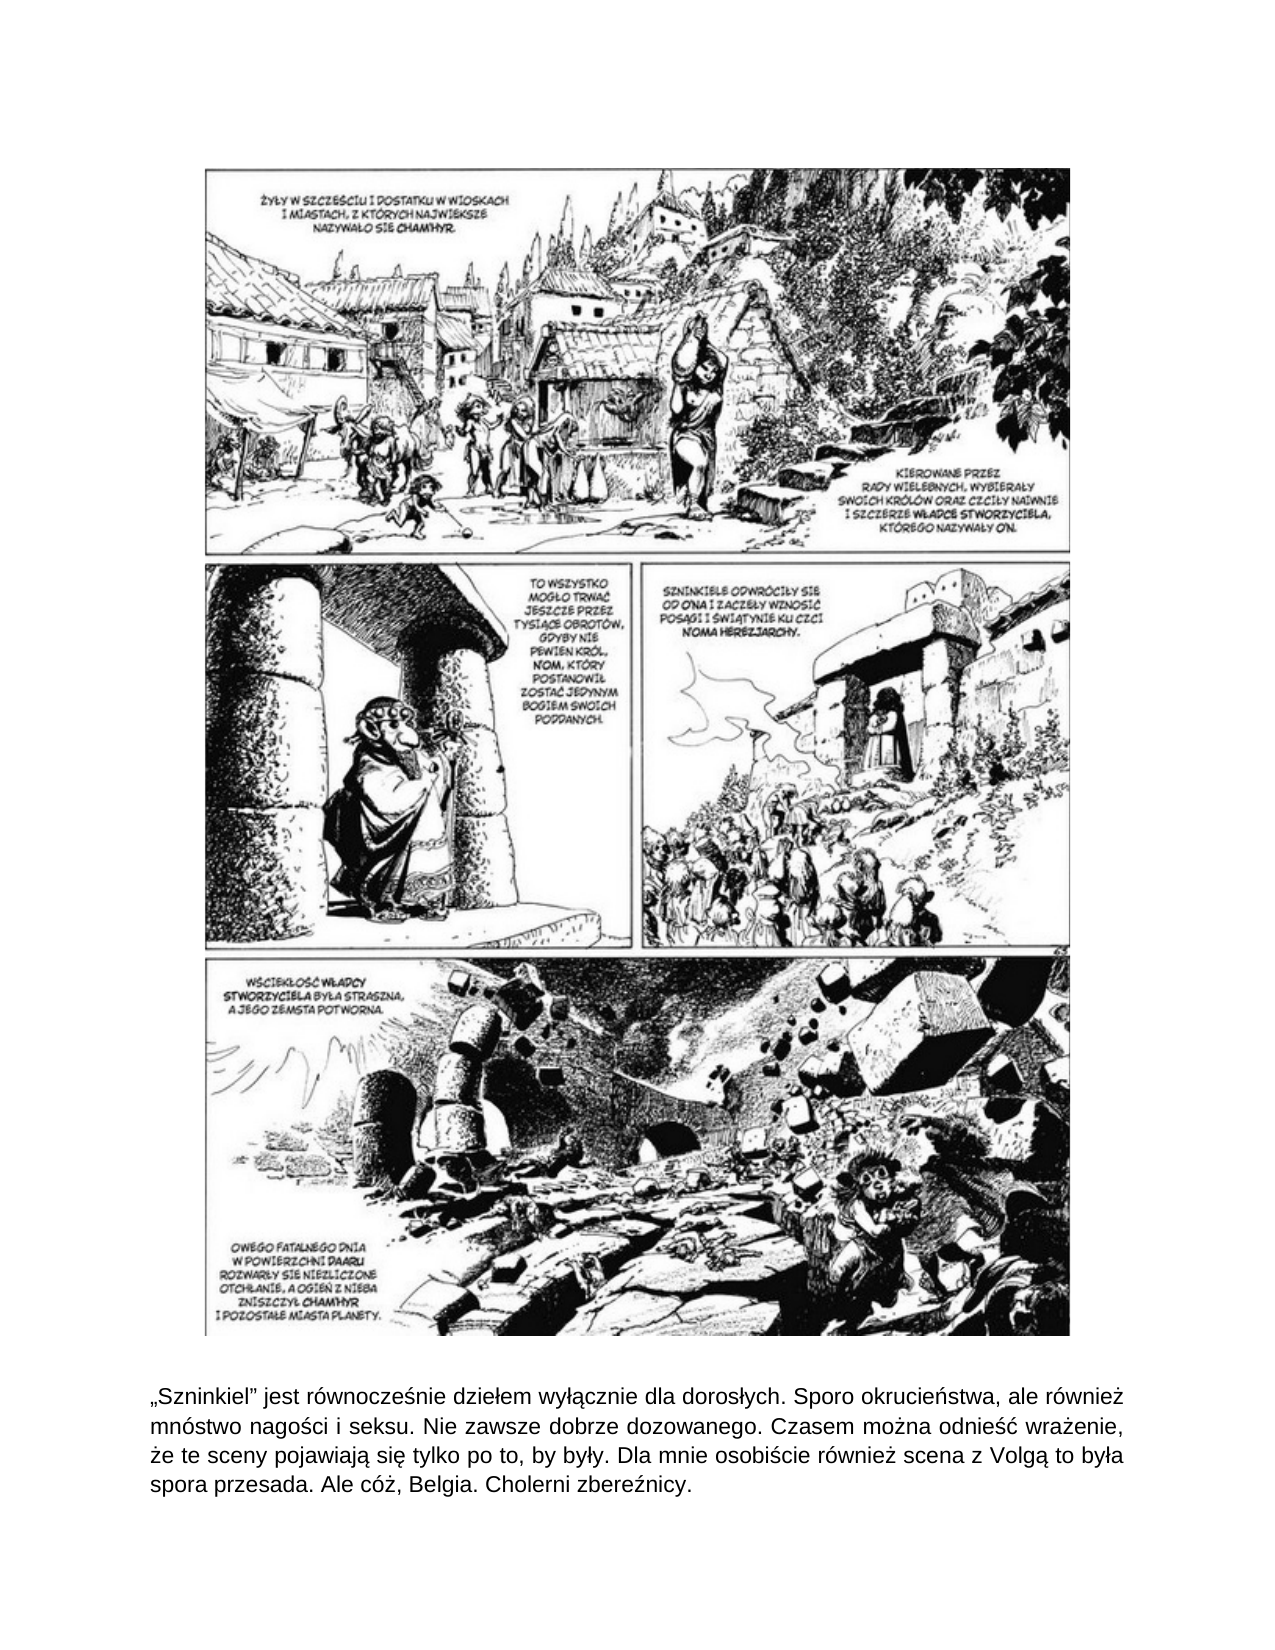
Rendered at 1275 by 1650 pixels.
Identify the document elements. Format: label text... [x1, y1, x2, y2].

picture [204, 168, 1071, 1336]
text „Szninkiel” jest równocześnie dziełem wyłącznie dla dorosłych. Sporo okrucieństwa, ale również mnóstwo nagości i seksu. Nie zawsze dobrze dozowanego. Czasem można odnieść wrażenie, że te sceny pojawiają się tylko po to, by były. Dla mnie osobiście również scena z Volgą to była spora przesada. Ale cóż, Belgia. Cholerni zbereźnicy. [150, 1384, 1125, 1498]
